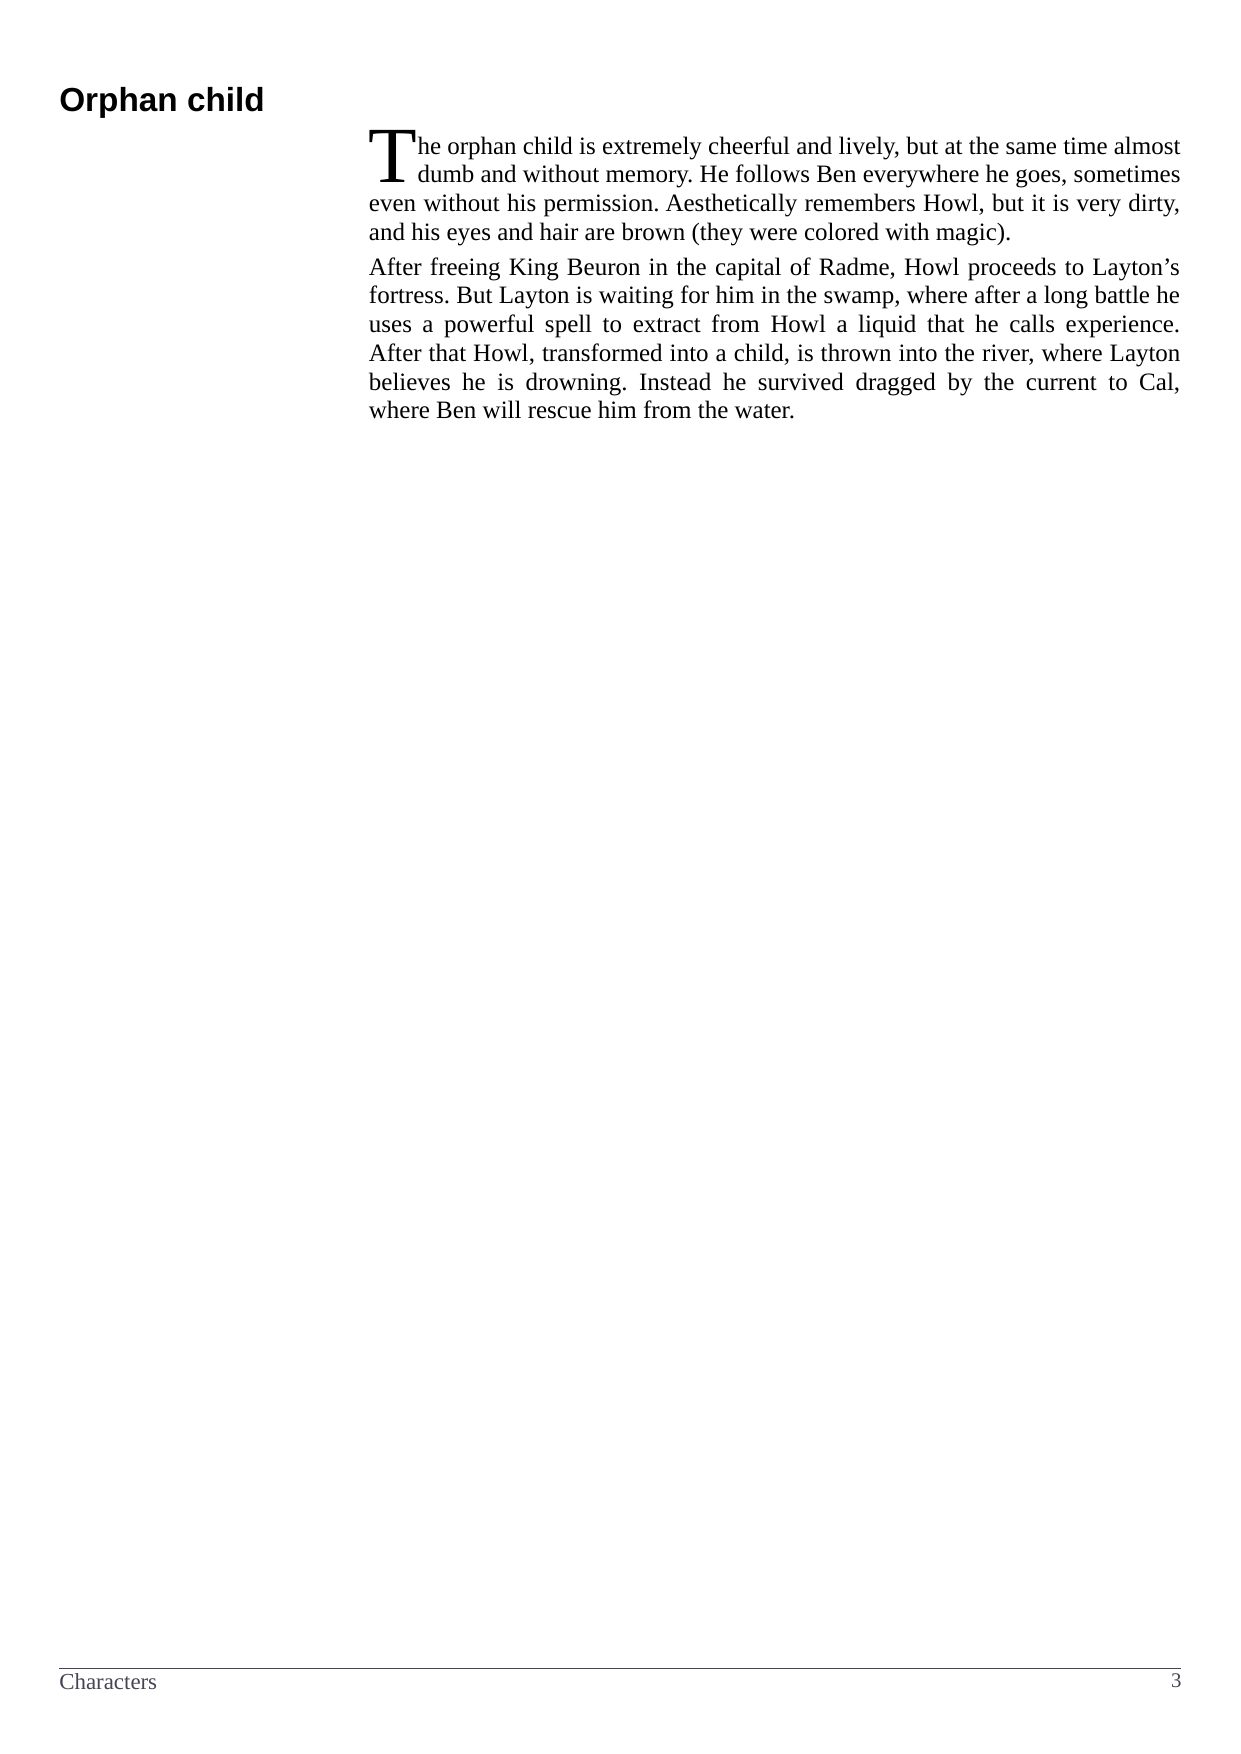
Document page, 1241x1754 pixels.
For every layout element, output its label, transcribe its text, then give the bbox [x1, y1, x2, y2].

text The orphan child is extremely cheerful and lively, but at the same time almost dumb and without memory. He follows Ben everywhere he goes, sometimes even without his permission. Aesthetically remembers Howl, but it is very dirty, and his eyes and hair are brown (they were colored with magic). [59, 131, 1181, 246]
subtitle Orphan child [59, 80, 1181, 118]
text After freeing King Beuron in the capital of Radme, Howl proceeds to Layton’s fortress. But Layton is waiting for him in the swamp, where after a long battle he uses a powerful spell to extract from Howl a liquid that he calls experience. After that Howl, transformed into a child, is thrown into the river, where Layton believes he is drowning. Instead he survived dragged by the current to Cal, where Ben will rescue him from the water. [59, 252, 1181, 424]
